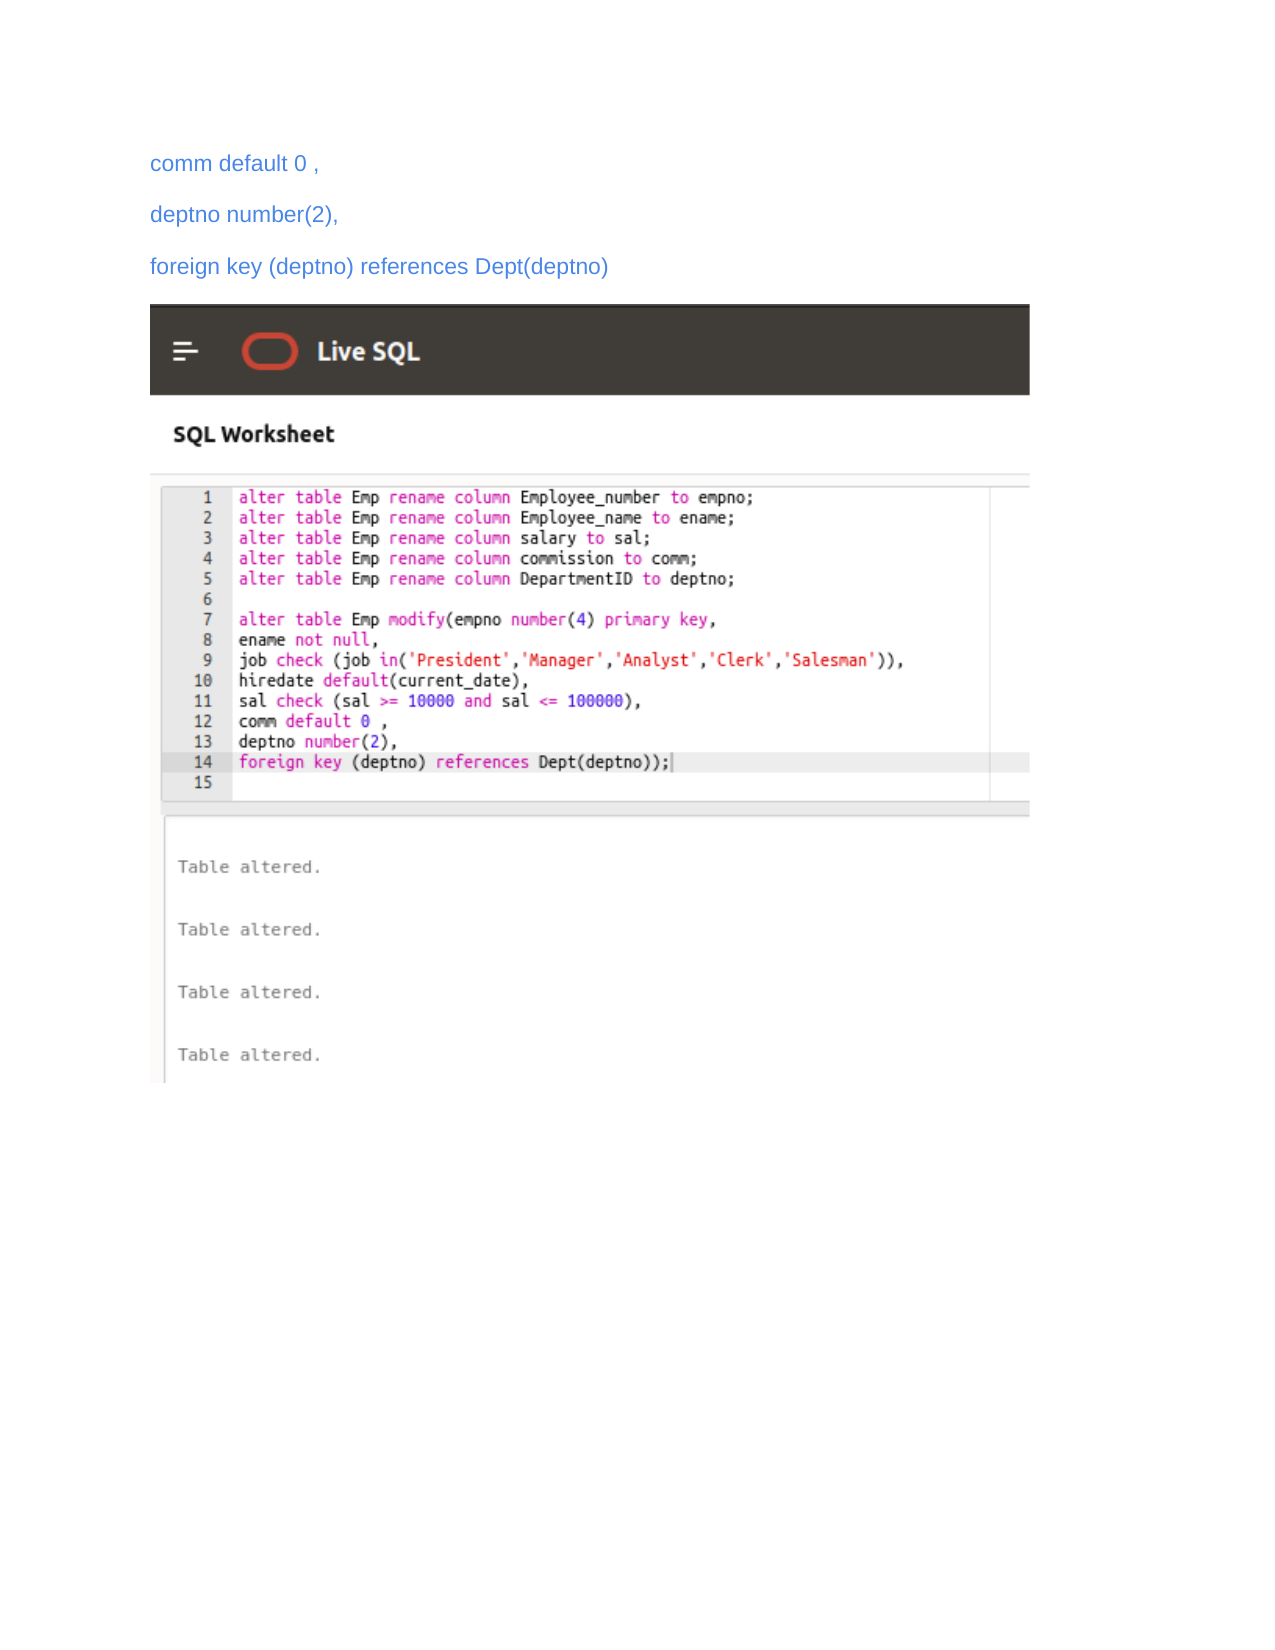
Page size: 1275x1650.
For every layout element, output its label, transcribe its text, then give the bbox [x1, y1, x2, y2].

picture [150, 304, 1030, 1083]
text deptno number(2), [150, 201, 1125, 228]
text comm default 0 , [150, 150, 1125, 176]
text foreign key (deptno) references Dept(deptno) [150, 253, 1125, 279]
